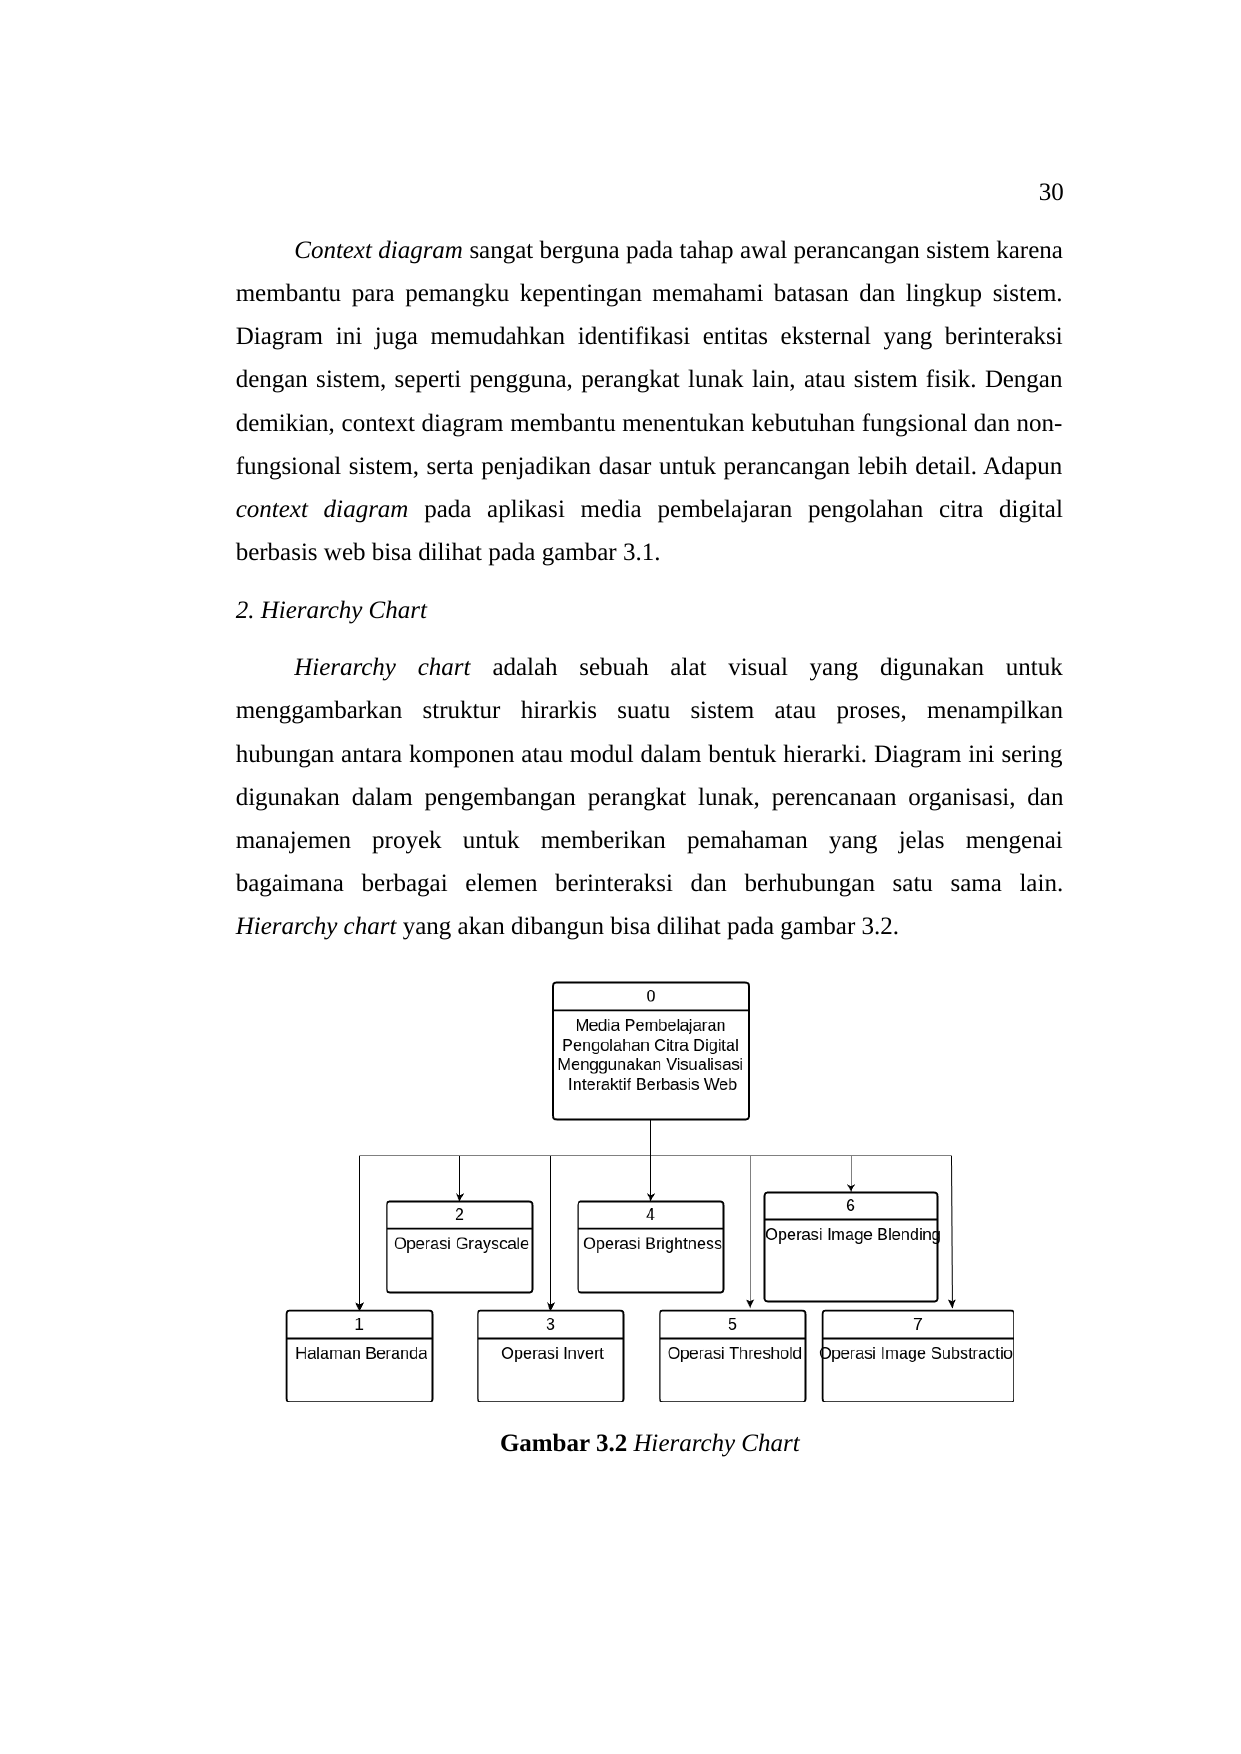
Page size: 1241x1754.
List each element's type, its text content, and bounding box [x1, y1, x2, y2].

text Context diagram sangat berguna pada tahap awal perancangan sistem karena membantu para pemangku kepentingan memahami batasan dan lingkup sistem. Diagram ini juga memudahkan identifikasi entitas eksternal yang berinteraksi dengan sistem, seperti pengguna, perangkat lunak lain, atau sistem fisik. Dengan demikian, context diagram membantu menentukan kebutuhan fungsional dan non-fungsional sistem, serta penjadikan dasar untuk perancangan lebih detail. Adapun context diagram pada aplikasi media pembelajaran pengolahan citra digital berbasis web bisa dilihat pada gambar 3.1. [236, 235, 1063, 566]
picture [285, 981, 1014, 1402]
text Hierarchy chart adalah sebuah alat visual yang digunakan untuk menggambarkan struktur hirarkis suatu sistem atau proses, menampilkan hubungan antara komponen atau modul dalam bentuk hierarki. Diagram ini sering digunakan dalam pengembangan perangkat lunak, perencanaan organisasi, dan manajemen proyek untuk memberikan pemahaman yang jelas mengenai bagaimana berbagai elemen berinteraksi dan berhubungan satu sama lain. Hierarchy chart yang akan dibangun bisa dilihat pada gambar 3.2. [236, 652, 1063, 940]
list Hierarchy Chart [236, 595, 1063, 623]
text Gambar 3.2 Hierarchy Chart [285, 1402, 1014, 1457]
